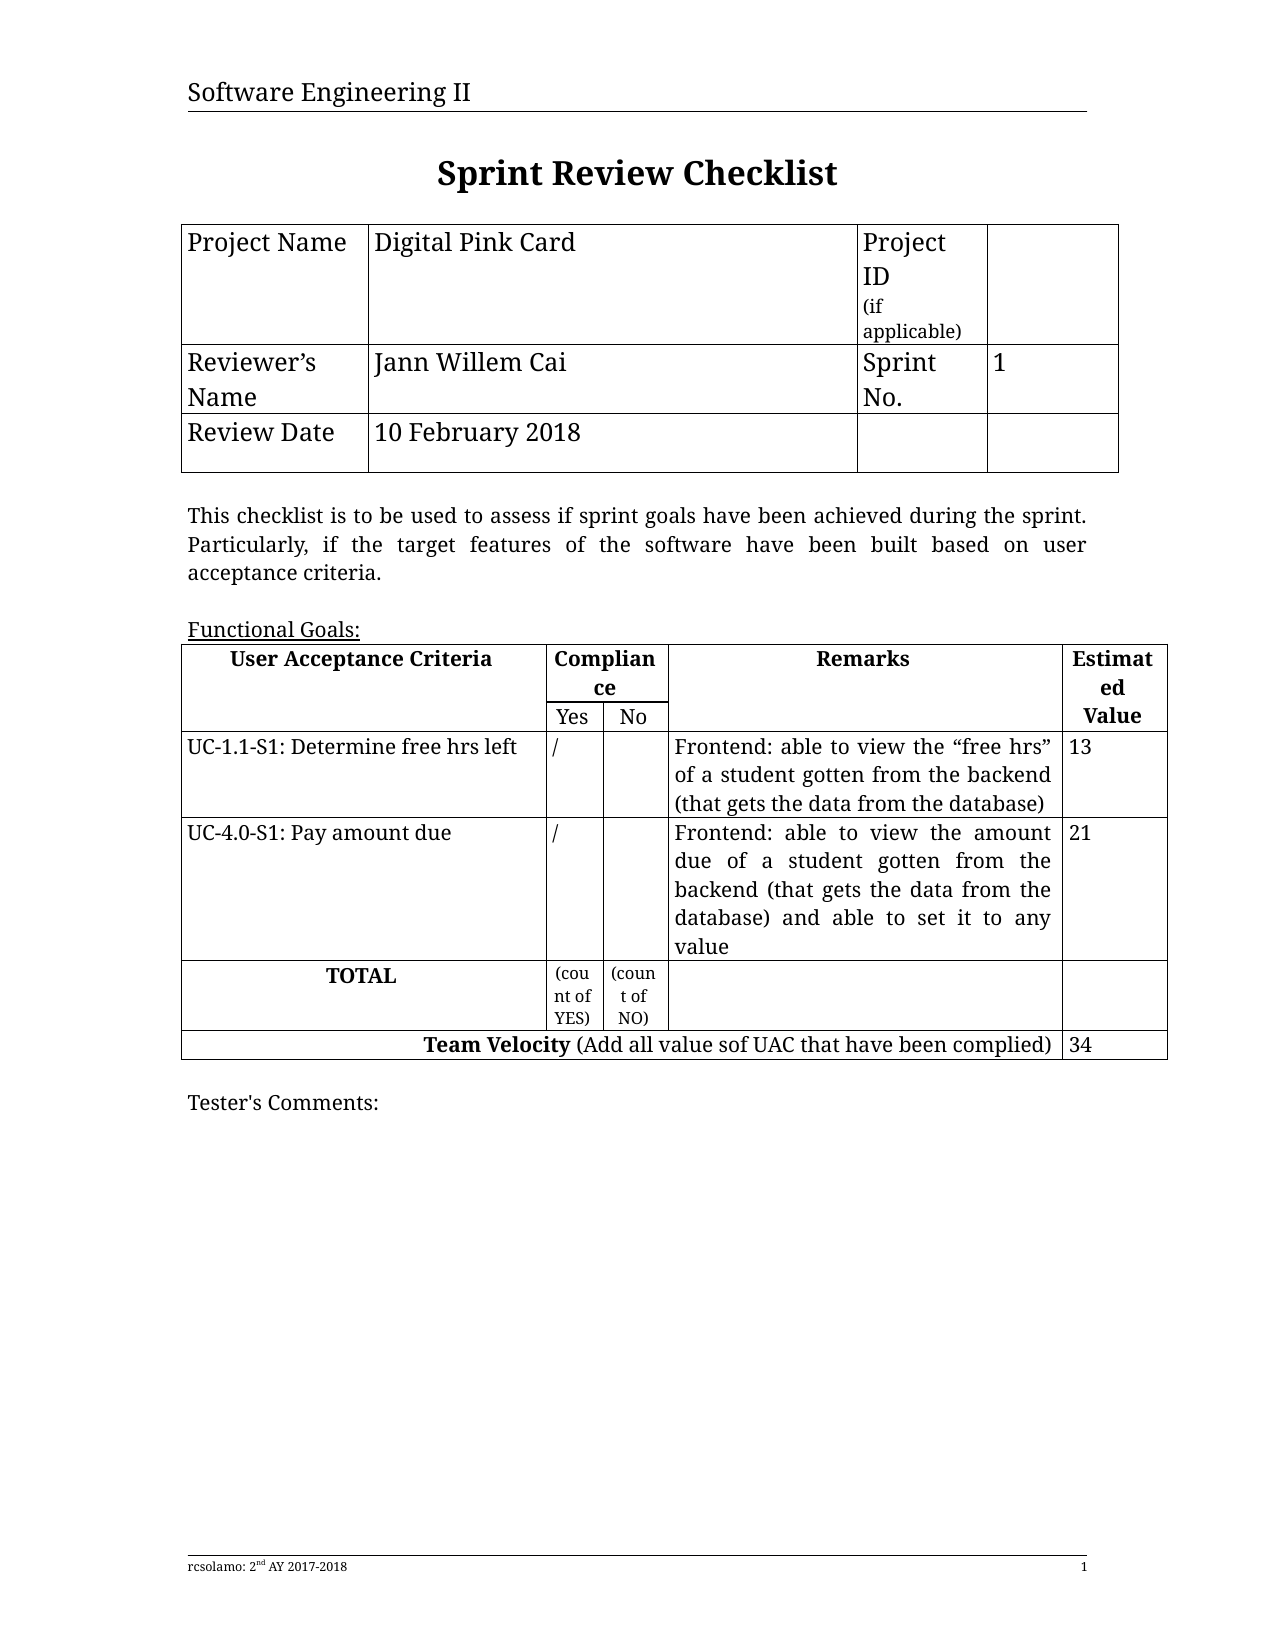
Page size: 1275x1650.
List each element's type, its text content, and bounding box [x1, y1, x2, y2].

table_cell 21 [1063, 818, 1167, 960]
table_cell [1063, 961, 1167, 1029]
table_cell [858, 414, 987, 472]
table_cell 13 [1063, 732, 1167, 817]
table_cell Yes [547, 703, 603, 731]
table_cell / [547, 818, 603, 960]
table_cell Jann Willem Cai [369, 345, 857, 413]
table_cell Frontend: able to view the “free hrs” of a student gotten from the backend (that gets the data from the database) [669, 732, 1062, 817]
table_cell No [604, 703, 668, 731]
table_cell Frontend: able to view the amount due of a student gotten from the backend (that gets the data from the database) and able to set it to any value [669, 818, 1062, 960]
table_cell [604, 818, 668, 960]
table_cell / [547, 732, 603, 817]
table_cell Review Date [182, 414, 368, 472]
table_cell [604, 732, 668, 817]
table_cell 34 [1063, 1031, 1167, 1059]
table_cell UC-4.0-S1: Pay amount due [182, 818, 546, 960]
table_header Remarks [669, 645, 1062, 731]
table_cell [669, 961, 1062, 1029]
table_header Estimated Value [1063, 645, 1167, 731]
table_cell 1 [988, 345, 1118, 413]
table_header [988, 225, 1118, 344]
text Functional Goals: [187, 615, 1087, 643]
table_cell Sprint No. [858, 345, 987, 413]
table_cell [988, 414, 1118, 472]
table_header Compliance [547, 645, 668, 701]
table_cell Reviewer’s Name [182, 345, 368, 413]
table_cell (count of NO) [604, 961, 668, 1029]
table_cell Team Velocity (Add all value sof UAC that have been complied) [182, 1031, 1062, 1059]
text Sprint Review Checklist [187, 150, 1087, 195]
text Tester's Comments: [187, 1088, 1087, 1117]
table_header User Acceptance Criteria [182, 645, 546, 731]
table_cell (count of YES) [547, 961, 603, 1029]
text This checklist is to be used to assess if sprint goals have been achieved during the sprint. Particularly, if the target features of the software have been built based on user acceptance criteria. [187, 501, 1087, 587]
table_header Digital Pink Card [369, 225, 857, 344]
table_cell 10 February 2018 [369, 414, 857, 472]
table_cell TOTAL [182, 961, 546, 1029]
table_header Project Name [182, 225, 368, 344]
table_header Project ID (if applicable) [858, 225, 987, 344]
table_cell UC-1.1-S1: Determine free hrs left [182, 732, 546, 817]
